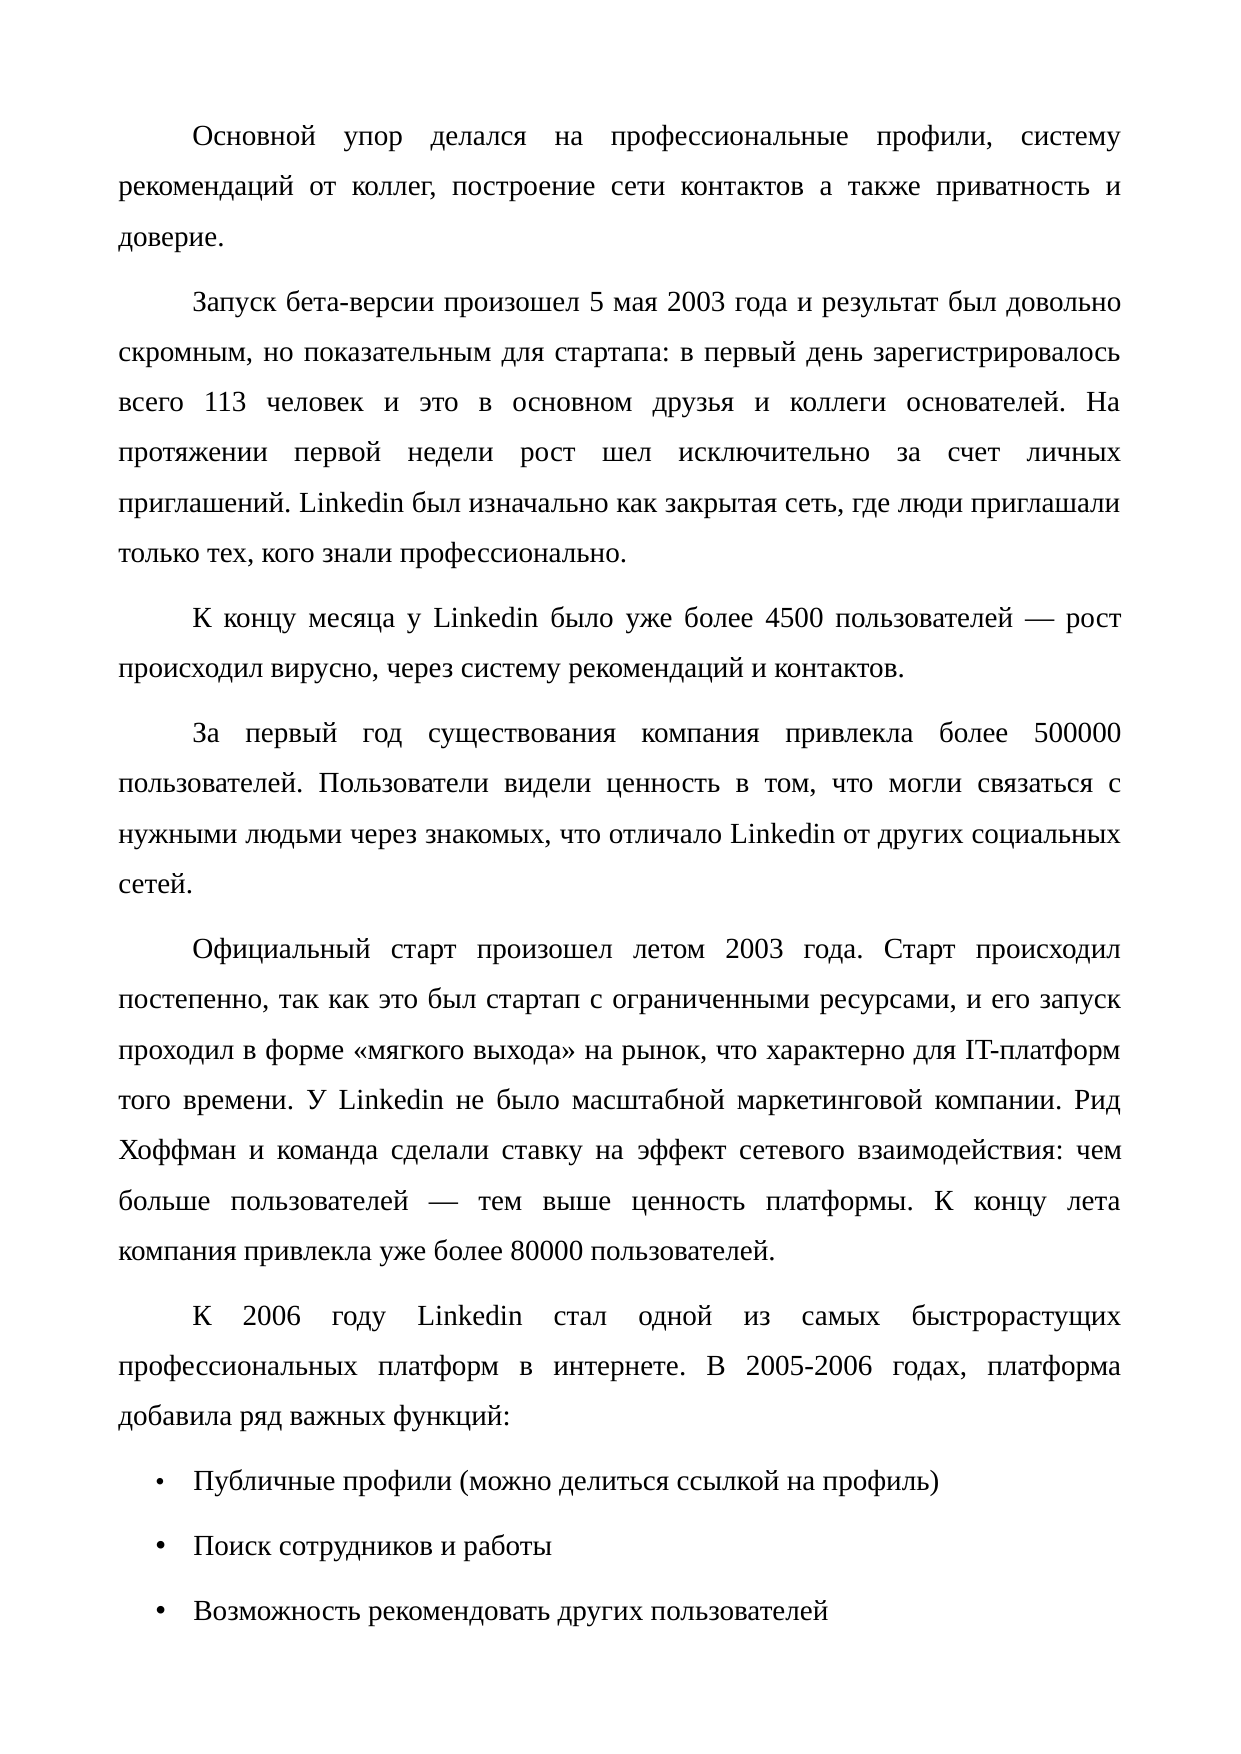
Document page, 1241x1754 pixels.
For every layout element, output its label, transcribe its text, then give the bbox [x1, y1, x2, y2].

text К концу месяца у Linkedin было уже более 4500 пользователей — рост происходил вирусно, через систему рекомендаций и контактов. [118, 600, 1122, 684]
text Официальный старт произошел летом 2003 года. Старт происходил постепенно, так как это был стартап с ограниченными ресурсами, и его запуск проходил в форме «мягкого выхода» на рынок, что характерно для IT-платформ того времени. У Linkedin не было масштабной маркетинговой компании. Рид Хоффман и команда сделали ставку на эффект сетевого взаимодействия: чем больше пользователей — тем выше ценность платформы. К концу лета компания привлекла уже более 80000 пользователей. [118, 931, 1122, 1267]
text За первый год существования компания привлекла более 500000 пользователей. Пользователи видели ценность в том, что могли связаться с нужными людьми через знакомых, что отличало Linkedin от других социальных сетей. [118, 715, 1122, 900]
list Публичные профили (можно делиться ссылкой на профиль) [156, 1463, 1122, 1497]
text К 2006 году Linkedin стал одной из самых быстрорастущих профессиональных платформ в интернете. В 2005-2006 годах, платформа добавила ряд важных функций: [118, 1298, 1122, 1432]
text Запуск бета-версии произошел 5 мая 2003 года и результат был довольно скромным, но показательным для стартапа: в первый день зарегистрировалось всего 113 человек и это в основном друзья и коллеги основателей. На протяжении первой недели рост шел исключительно за счет личных приглашений. Linkedin был изначально как закрытая сеть, где люди приглашали только тех, кого знали профессионально. [118, 284, 1122, 569]
text Основной упор делался на профессиональные профили, систему рекомендаций от коллег, построение сети контактов а также приватность и доверие. [118, 118, 1122, 252]
list Возможность рекомендовать других пользователей [156, 1593, 1122, 1627]
list Поиск сотрудников и работы [156, 1528, 1122, 1562]
